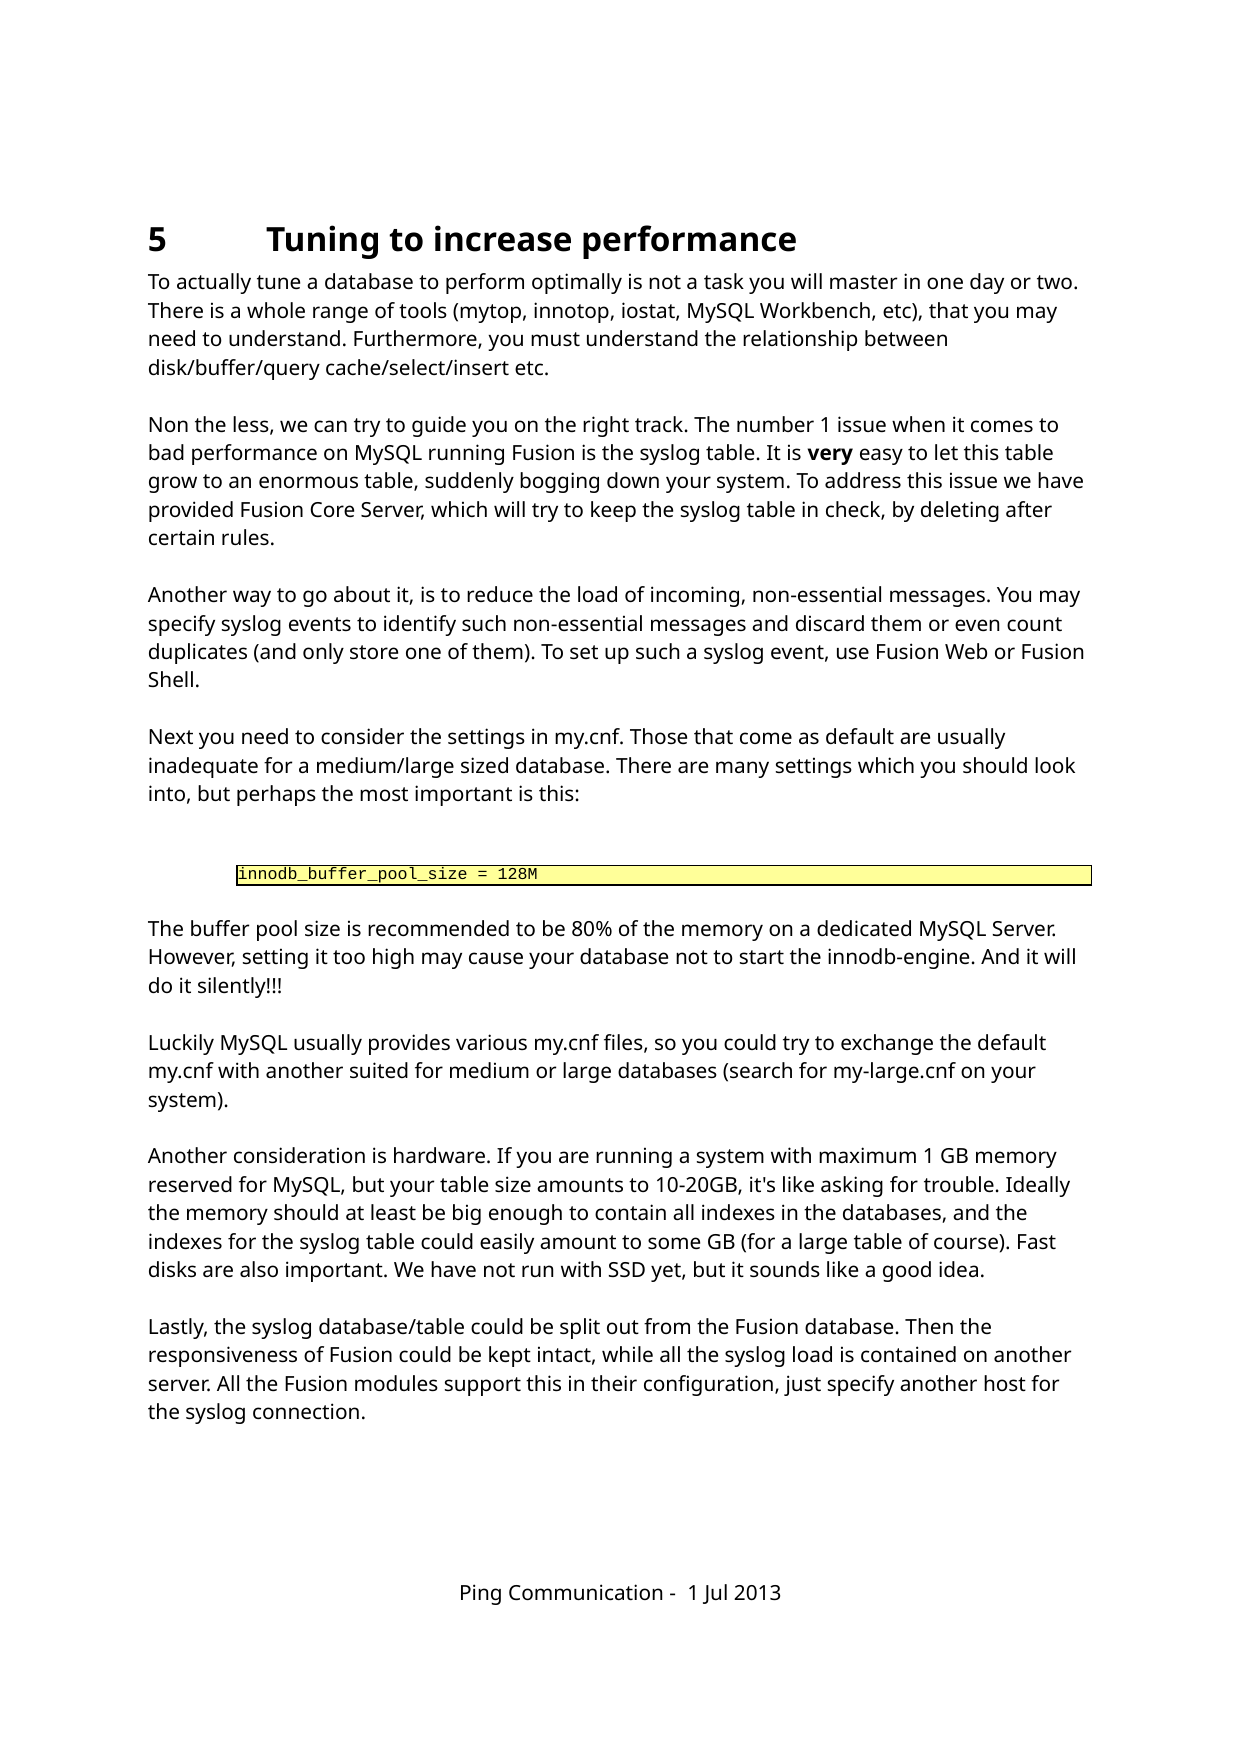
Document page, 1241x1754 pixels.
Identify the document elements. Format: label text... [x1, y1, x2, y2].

text Lastly, the syslog database/table could be split out from the Fusion database. Then the responsiveness of Fusion could be kept intact, while all the syslog load is contained on another server. All the Fusion modules support this in their configuration, just specify another host for the syslog connection. [148, 1312, 1092, 1426]
text The buffer pool size is recommended to be 80% of the memory on a dedicated MySQL Server. However, setting it too high may cause your database not to start the innodb-engine. And it will do it silently!!! [148, 914, 1092, 999]
text Another way to go about it, is to reduce the load of incoming, non-essential messages. You may specify syslog events to identify such non-essential messages and discard them or even count duplicates (and only store one of them). To set up such a syslog event, use Fusion Web or Fusion Shell. [148, 580, 1092, 694]
text Next you need to consider the settings in my.cnf. Those that come as default are usually inadequate for a medium/large sized database. There are many settings which you should look into, but perhaps the most important is this: [148, 722, 1092, 808]
text Another consideration is hardware. If you are running a system with maximum 1 GB memory reserved for MySQL, but your table size amounts to 10-20GB, it's like asking for trouble. Ideally the memory should at least be big enough to contain all indexes in the databases, and the indexes for the syslog table could easily amount to some GB (for a large table of course). Fast disks are also important. We have not run with SSD yet, but it sounds like a good idea. [148, 1142, 1092, 1284]
subtitle Tuning to increase performance [148, 216, 1092, 261]
text Non the less, we can try to guide you on the right track. The number 1 issue when it comes to bad performance on MySQL running Fusion is the syslog table. It is very easy to let this table grow to an enormous table, suddenly bogging down your system. To address this issue we have provided Fusion Core Server, which will try to keep the syslog table in check, by deleting after certain rules. [148, 410, 1092, 552]
text To actually tune a database to perform optimally is not a task you will master in one day or two. There is a whole range of tools (mytop, innotop, iostat, MySQL Workbench, etc), that you may need to understand. Furthermore, you must understand the relationship between disk/buffer/query cache/select/insert etc. [148, 267, 1092, 381]
text Luckily MySQL usually provides various my.cnf files, so you could try to exchange the default my.cnf with another suited for medium or large databases (search for my-large.cnf on your system). [148, 1028, 1092, 1113]
text innodb_buffer_pool_size = 128M [238, 866, 1091, 884]
